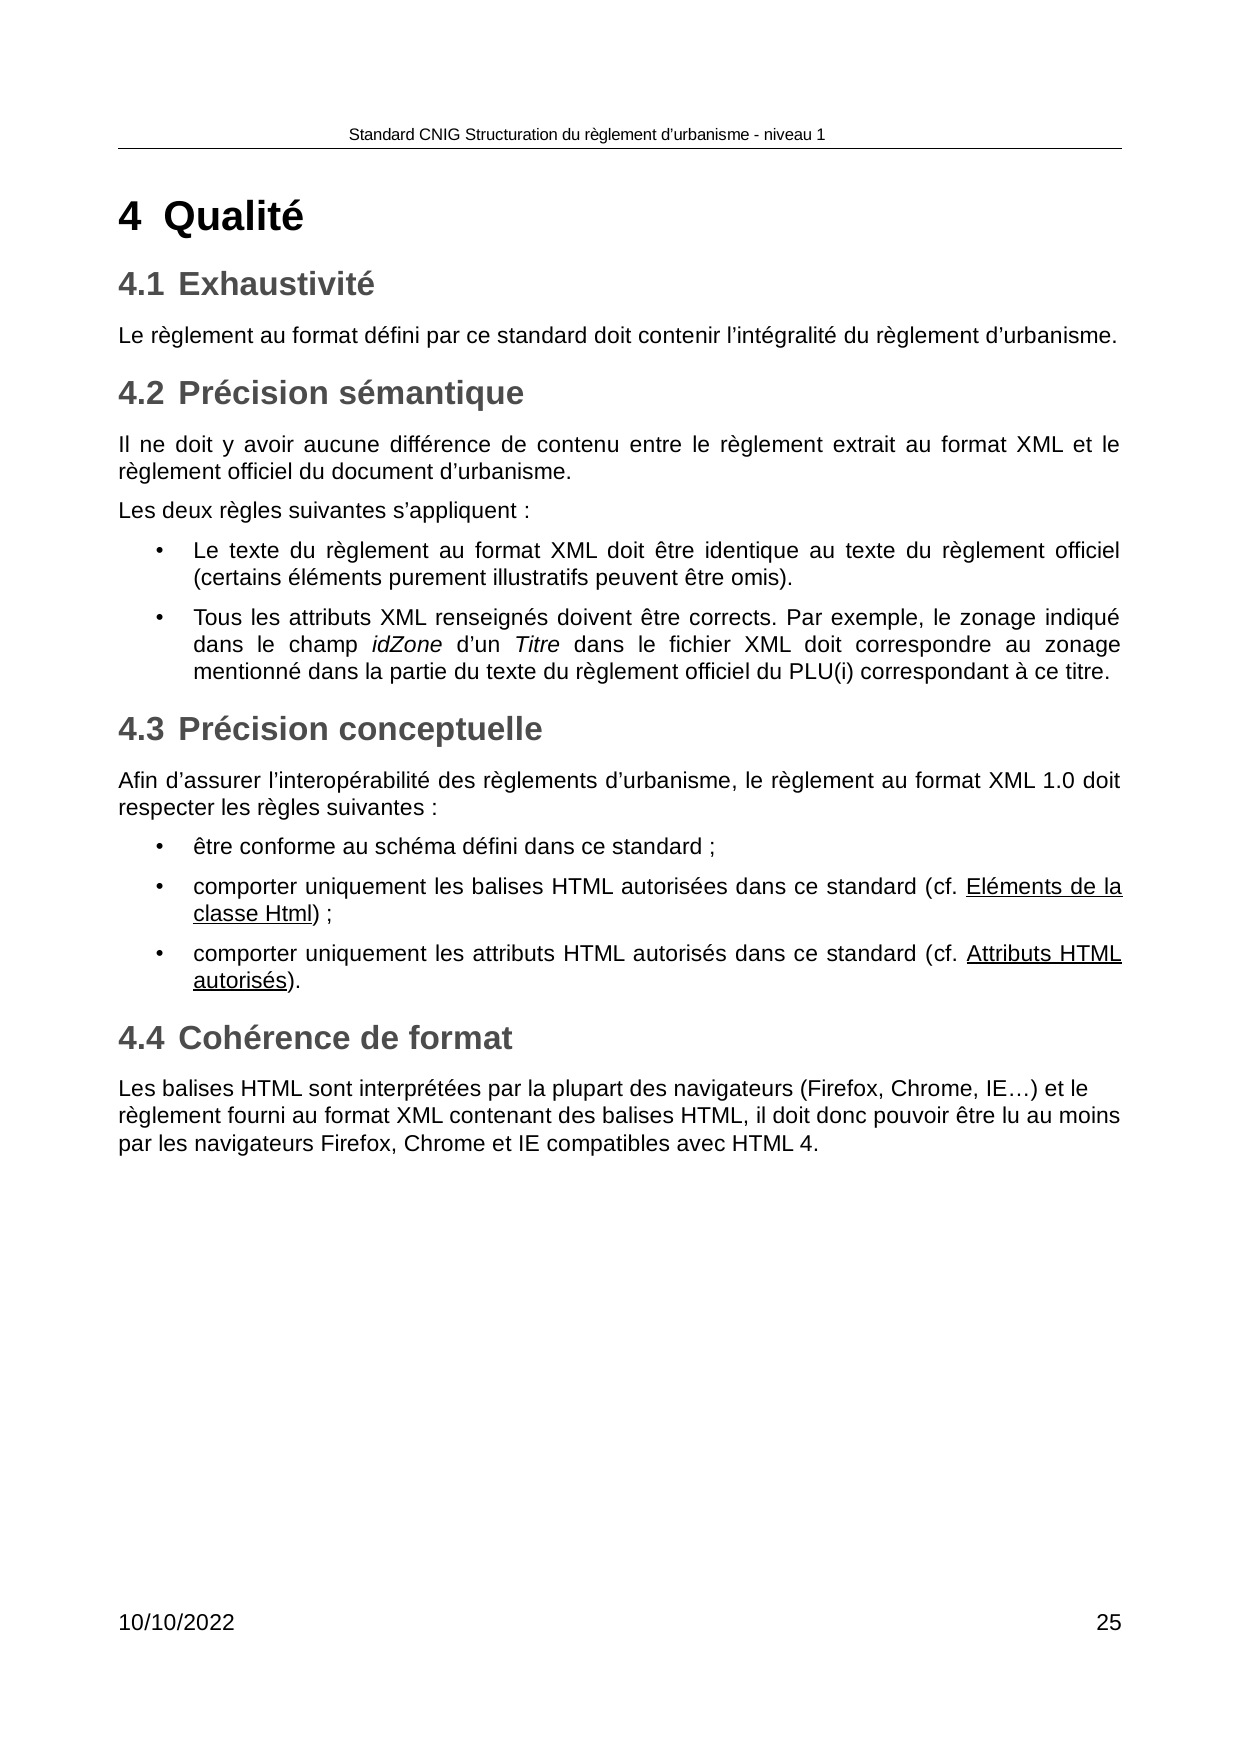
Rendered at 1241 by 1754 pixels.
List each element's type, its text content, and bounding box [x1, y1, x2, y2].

list Le texte du règlement au format XML doit être identique au texte du règlement officiel (certains éléments purement illustratifs peuvent être omis). [156, 536, 1122, 590]
text Le règlement au format défini par ce standard doit contenir l’intégralité du règlement d’urbanisme. [118, 321, 1122, 348]
text Il ne doit y avoir aucune différence de contenu entre le règlement extrait au format XML et le règlement officiel du document d’urbanisme. [118, 430, 1122, 484]
subtitle Précision sémantique [118, 373, 1122, 412]
list comporter uniquement les attributs HTML autorisés dans ce standard (cf. Attributs HTML autorisés). [156, 939, 1122, 993]
text Afin d’assurer l’interopérabilité des règlements d’urbanisme, le règlement au format XML 1.0 doit respecter les règles suivantes : [118, 766, 1122, 820]
subtitle Qualité [118, 192, 1122, 239]
subtitle Cohérence de format [118, 1018, 1122, 1056]
text Les deux règles suivantes s’appliquent : [118, 497, 1122, 524]
list comporter uniquement les balises HTML autorisées dans ce standard (cf. Eléments de la classe Html) ; [156, 872, 1122, 926]
subtitle Exhaustivité [118, 264, 1122, 303]
list être conforme au schéma défini dans ce standard ; [156, 833, 1122, 860]
subtitle Précision conceptuelle [118, 709, 1122, 748]
text Les balises HTML sont interprétées par la plupart des navigateurs (Firefox, Chrome, IE…) et le règlement fourni au format XML contenant des balises HTML, il doit donc pouvoir être lu au moins par les navigateurs Firefox, Chrome et IE compatibles avec HTML 4. [118, 1075, 1122, 1156]
list Tous les attributs XML renseignés doivent être corrects. Par exemple, le zonage indiqué dans le champ idZone d’un Titre dans le fichier XML doit correspondre au zonage mentionné dans la partie du texte du règlement officiel du PLU(i) correspondant à ce titre. [156, 603, 1122, 684]
